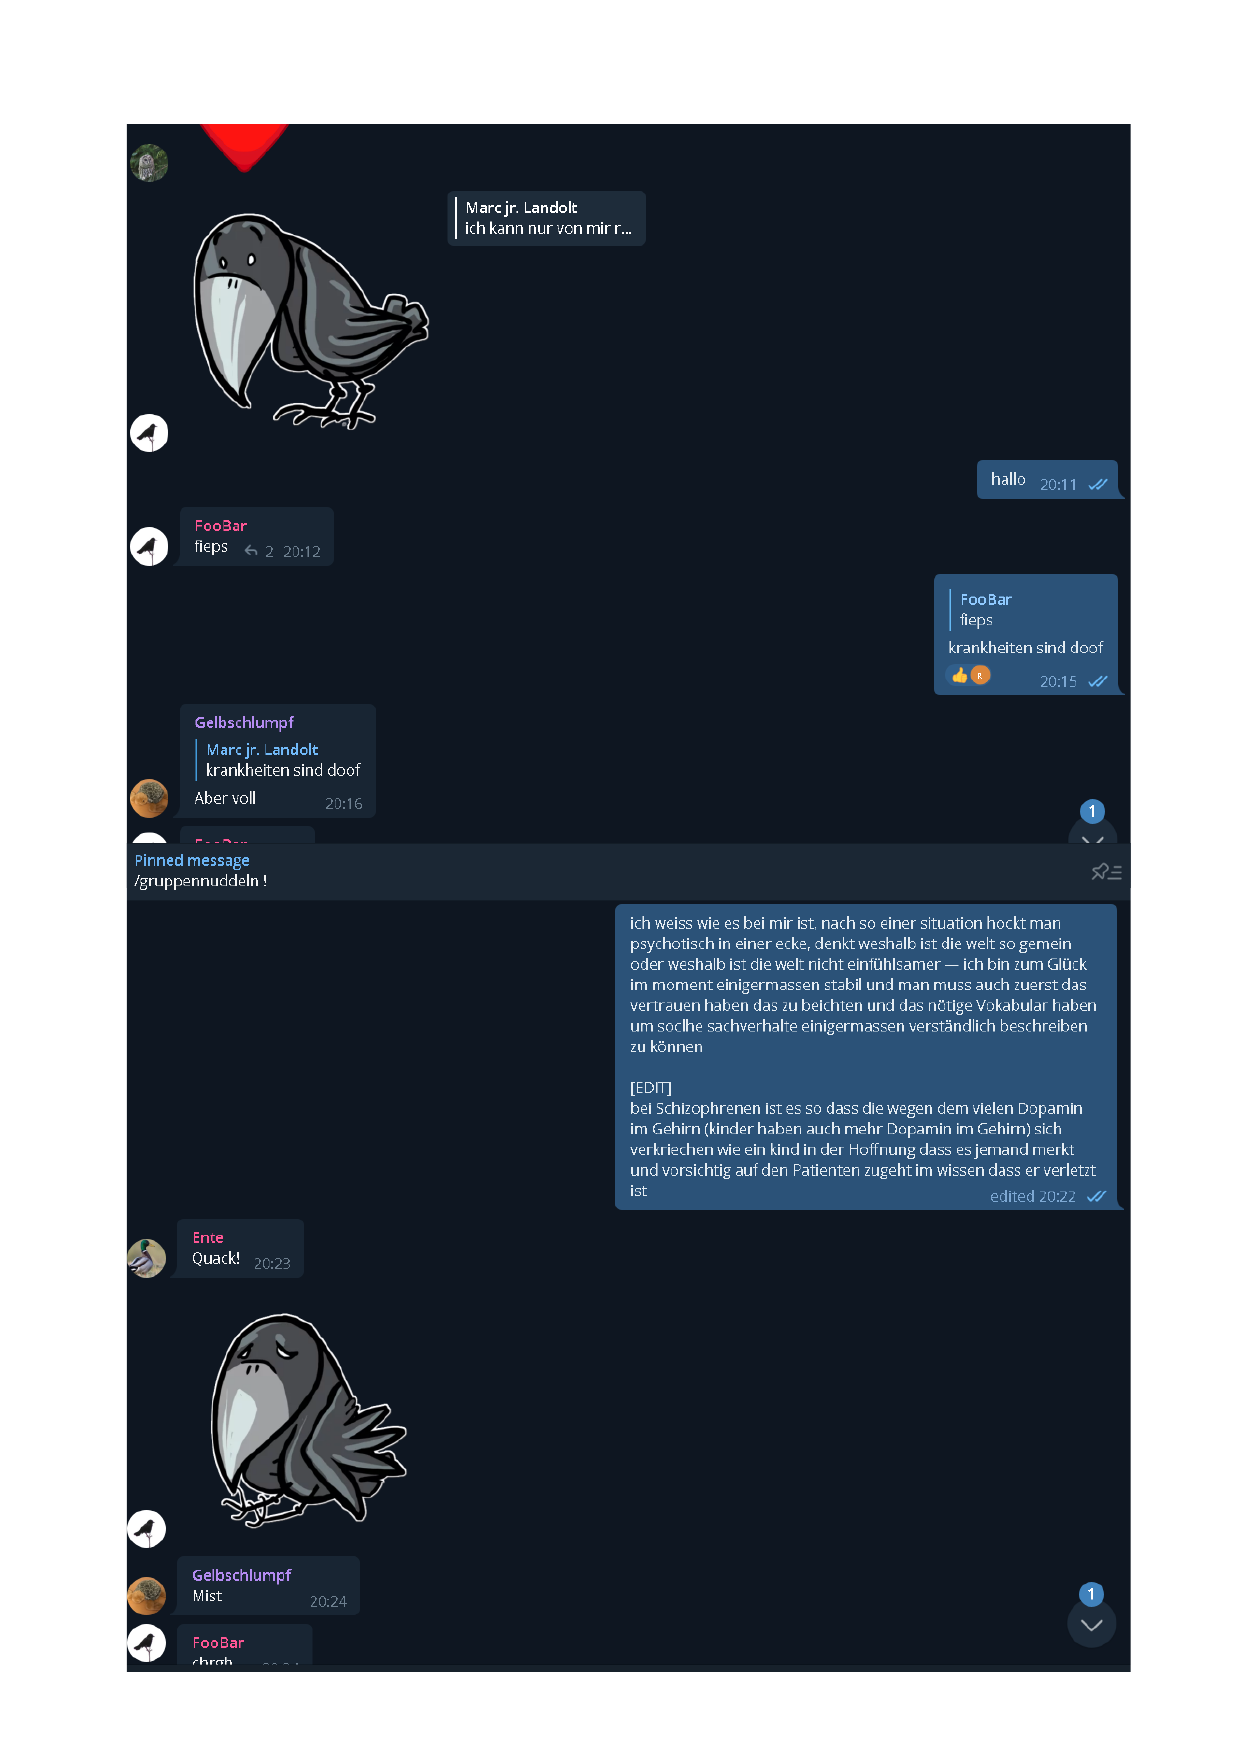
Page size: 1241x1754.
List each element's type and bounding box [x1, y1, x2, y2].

picture [126, 124, 1131, 1672]
